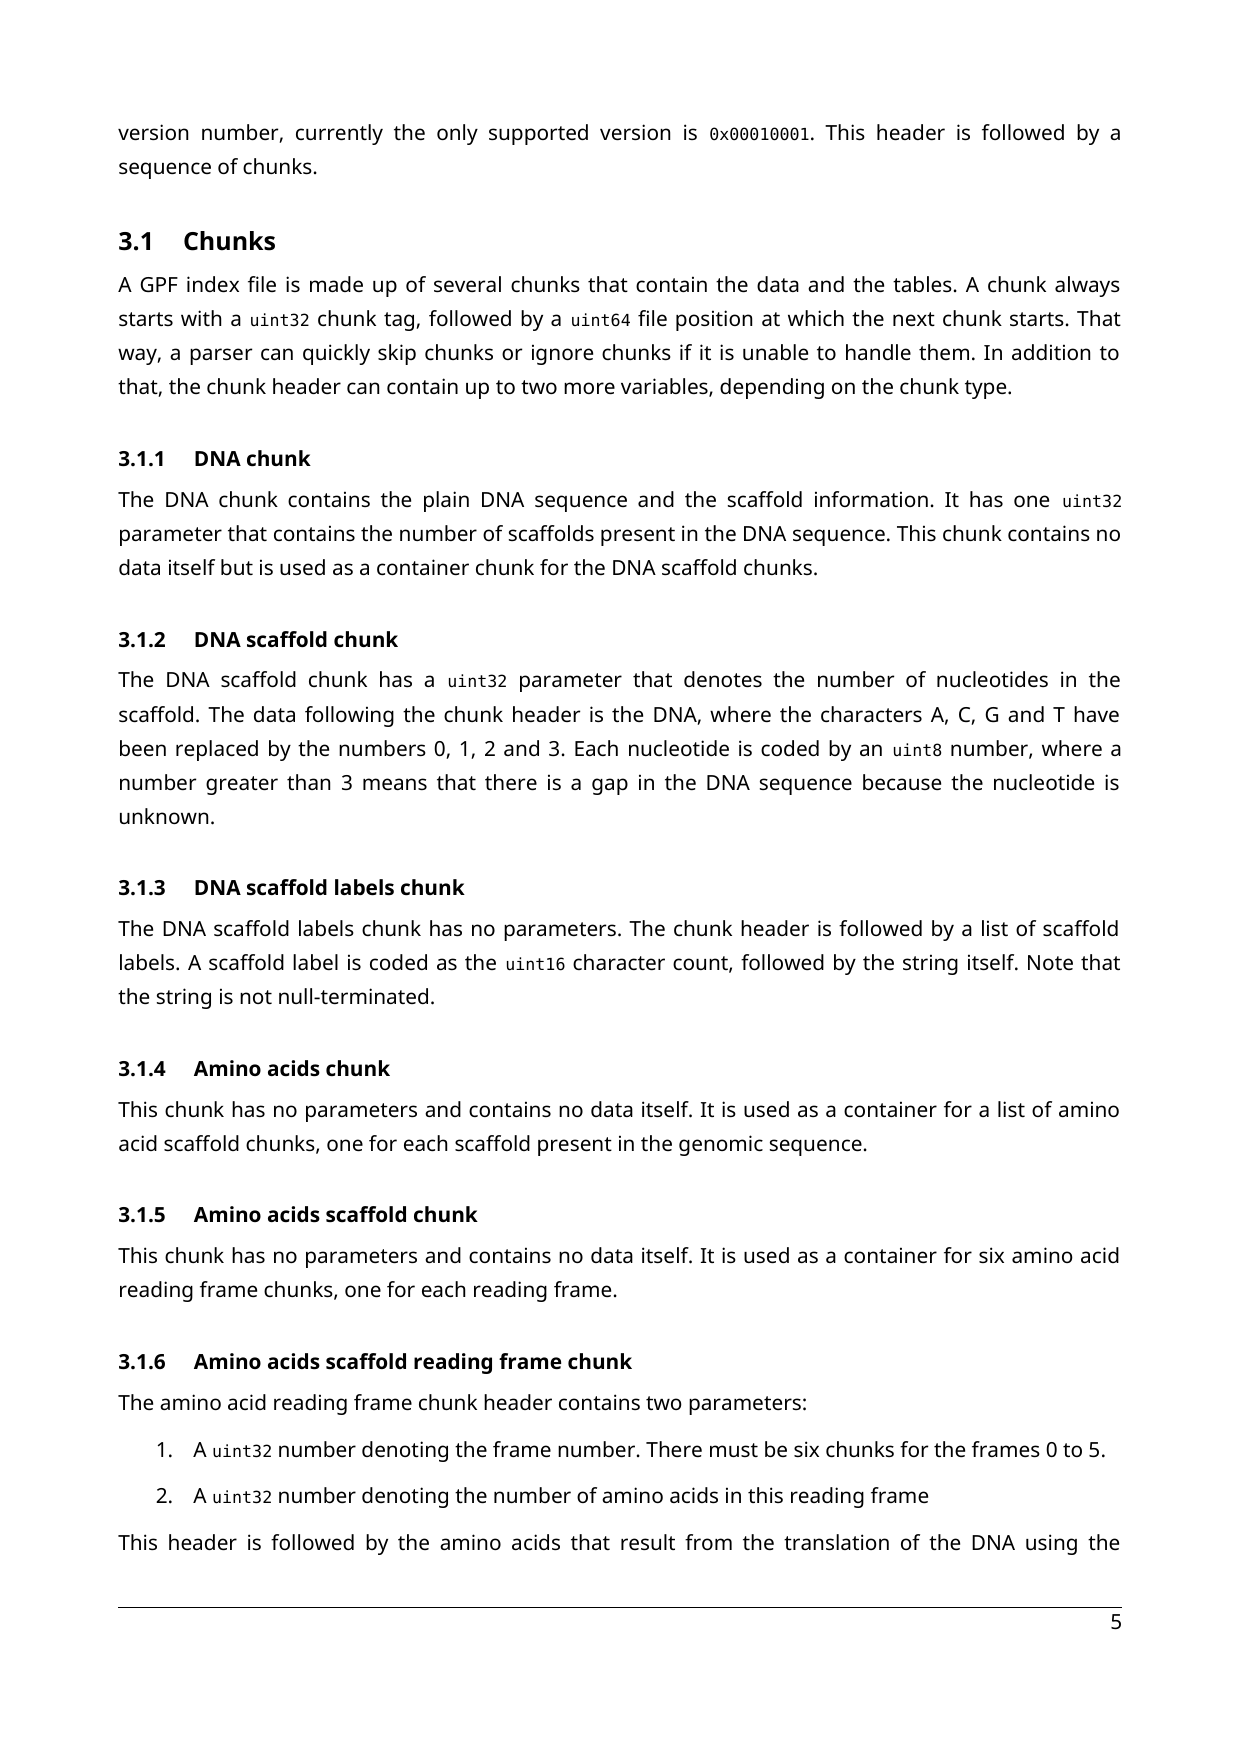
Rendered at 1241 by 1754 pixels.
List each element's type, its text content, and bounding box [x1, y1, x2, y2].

text version number, currently the only supported version is 0x00010001. This header is followed by a sequence of chunks. [118, 118, 1122, 181]
subtitle Amino acids scaffold chunk [118, 1201, 1122, 1229]
text This chunk has no parameters and contains no data itself. It is used as a container for six amino acid reading frame chunks, one for each reading frame. [118, 1242, 1122, 1304]
list A uint32 number denoting the number of amino acids in this reading frame [156, 1481, 1122, 1510]
text The DNA scaffold labels chunk has no parameters. The chunk header is followed by a list of scaffold labels. A scaffold label is coded as the uint16 character count, followed by the string itself. Note that the string is not null-terminated. [118, 914, 1122, 1011]
subtitle DNA scaffold labels chunk [118, 873, 1122, 902]
text The DNA chunk contains the plain DNA sequence and the scaffold information. It has one uint32 parameter that contains the number of scaffolds present in the DNA sequence. This chunk contains no data itself but is used as a container chunk for the DNA scaffold chunks. [118, 485, 1122, 582]
subtitle DNA chunk [118, 444, 1122, 472]
text The amino acid reading frame chunk header contains two parameters: [118, 1388, 1122, 1417]
text The DNA scaffold chunk has a uint32 parameter that denotes the number of nucleotides in the scaffold. The data following the chunk header is the DNA, where the characters A, C, G and T have been replaced by the numbers 0, 1, 2 and 3. Each nucleotide is coded by an uint8 number, where a number greater than 3 means that there is a gap in the DNA sequence because the nucleotide is unknown. [118, 666, 1122, 830]
text A GPF index file is made up of several chunks that contain the data and the tables. A chunk always starts with a uint32 chunk tag, followed by a uint64 file position at which the next chunk starts. That way, a parser can quickly skip chunks or ignore chunks if it is unable to handle them. In addition to that, the chunk header can contain up to two more variables, depending on the chunk type. [118, 270, 1122, 401]
subtitle DNA scaffold chunk [118, 625, 1122, 653]
subtitle Chunks [118, 224, 1122, 258]
text This chunk has no parameters and contains no data itself. It is used as a container for a list of amino acid scaffold chunks, one for each scaffold present in the genomic sequence. [118, 1095, 1122, 1157]
list A uint32 number denoting the frame number. There must be six chunks for the frames 0 to 5. [156, 1435, 1122, 1463]
subtitle Amino acids scaffold reading frame chunk [118, 1347, 1122, 1376]
subtitle Amino acids chunk [118, 1054, 1122, 1082]
text This header is followed by the amino acids that result from the translation of the DNA using the [118, 1528, 1122, 1556]
